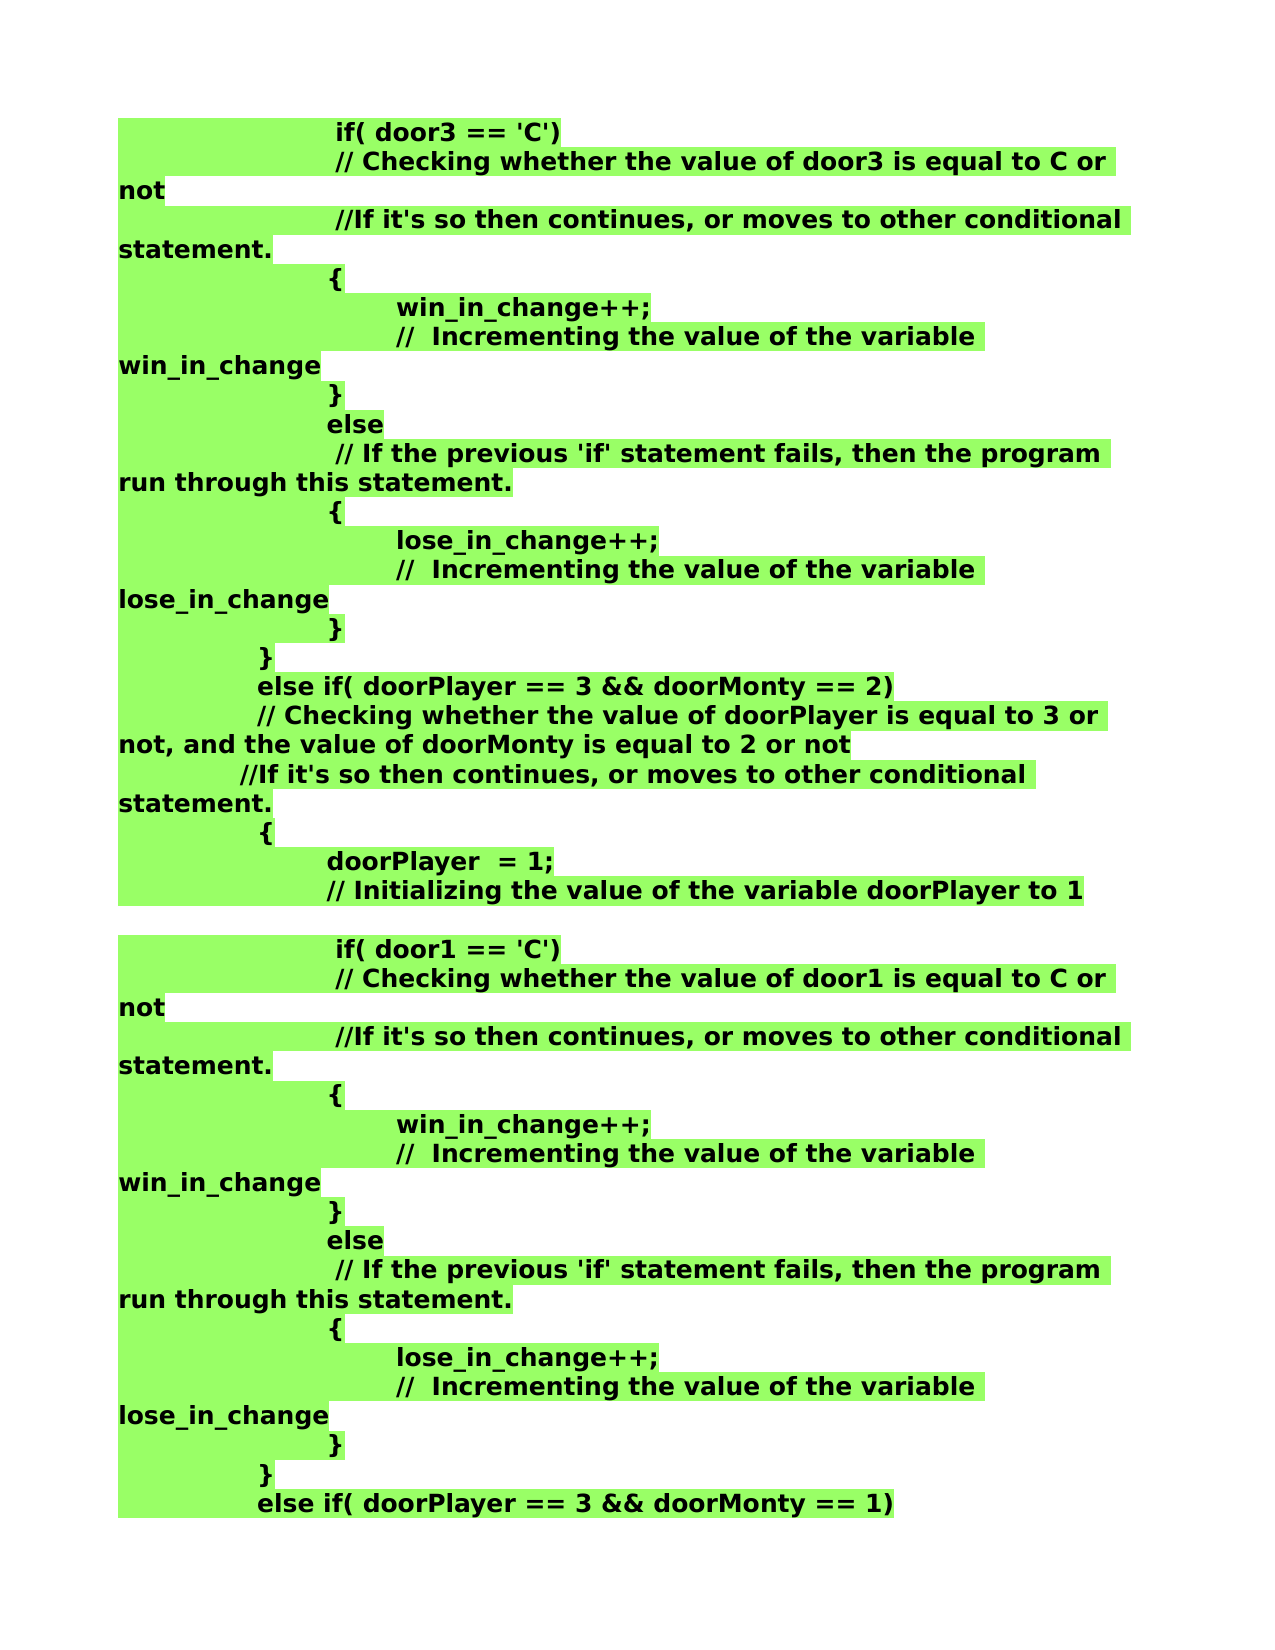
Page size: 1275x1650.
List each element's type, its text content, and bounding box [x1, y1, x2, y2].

text // Incrementing the value of the variable win_in_change [118, 1139, 1157, 1197]
text lose_in_change++; [118, 1343, 1157, 1372]
text if( door1 == 'C') [118, 935, 1157, 964]
text { [118, 1314, 1157, 1343]
text } [118, 614, 1157, 643]
text else if( doorPlayer == 3 && doorMonty == 2) [118, 672, 1157, 701]
text lose_in_change++; [118, 526, 1157, 556]
text win_in_change++; [118, 293, 1157, 322]
text } [118, 1431, 1157, 1460]
text //If it's so then continues, or moves to other conditional statement. [118, 1022, 1157, 1081]
text } [118, 643, 1157, 672]
text } [118, 381, 1157, 410]
text // Checking whether the value of doorPlayer is equal to 3 or not, and the value of doorMonty is equal to 2 or not [118, 701, 1157, 760]
text //If it's so then continues, or moves to other conditional statement. [118, 206, 1157, 264]
text else [118, 410, 1157, 439]
text doorPlayer = 1; [118, 847, 1157, 876]
text // Checking whether the value of door3 is equal to C or not [118, 147, 1157, 206]
text { [118, 818, 1157, 847]
text win_in_change++; [118, 1110, 1157, 1139]
text // Incrementing the value of the variable lose_in_change [118, 1372, 1157, 1431]
text if( door3 == 'C') [118, 118, 1157, 147]
text { [118, 1081, 1157, 1110]
text // Incrementing the value of the variable lose_in_change [118, 556, 1157, 614]
text // If the previous 'if' statement fails, then the program run through this statement. [118, 439, 1157, 497]
text // Initializing the value of the variable doorPlayer to 1 [118, 876, 1157, 906]
text } [118, 1197, 1157, 1226]
text //If it's so then continues, or moves to other conditional statement. [118, 760, 1157, 818]
text // Incrementing the value of the variable win_in_change [118, 322, 1157, 381]
text } [118, 1460, 1157, 1489]
text else if( doorPlayer == 3 && doorMonty == 1) [118, 1489, 1157, 1518]
text else [118, 1226, 1157, 1256]
text { [118, 264, 1157, 293]
text // If the previous 'if' statement fails, then the program run through this statement. [118, 1256, 1157, 1314]
text // Checking whether the value of door1 is equal to C or not [118, 964, 1157, 1022]
text { [118, 497, 1157, 526]
